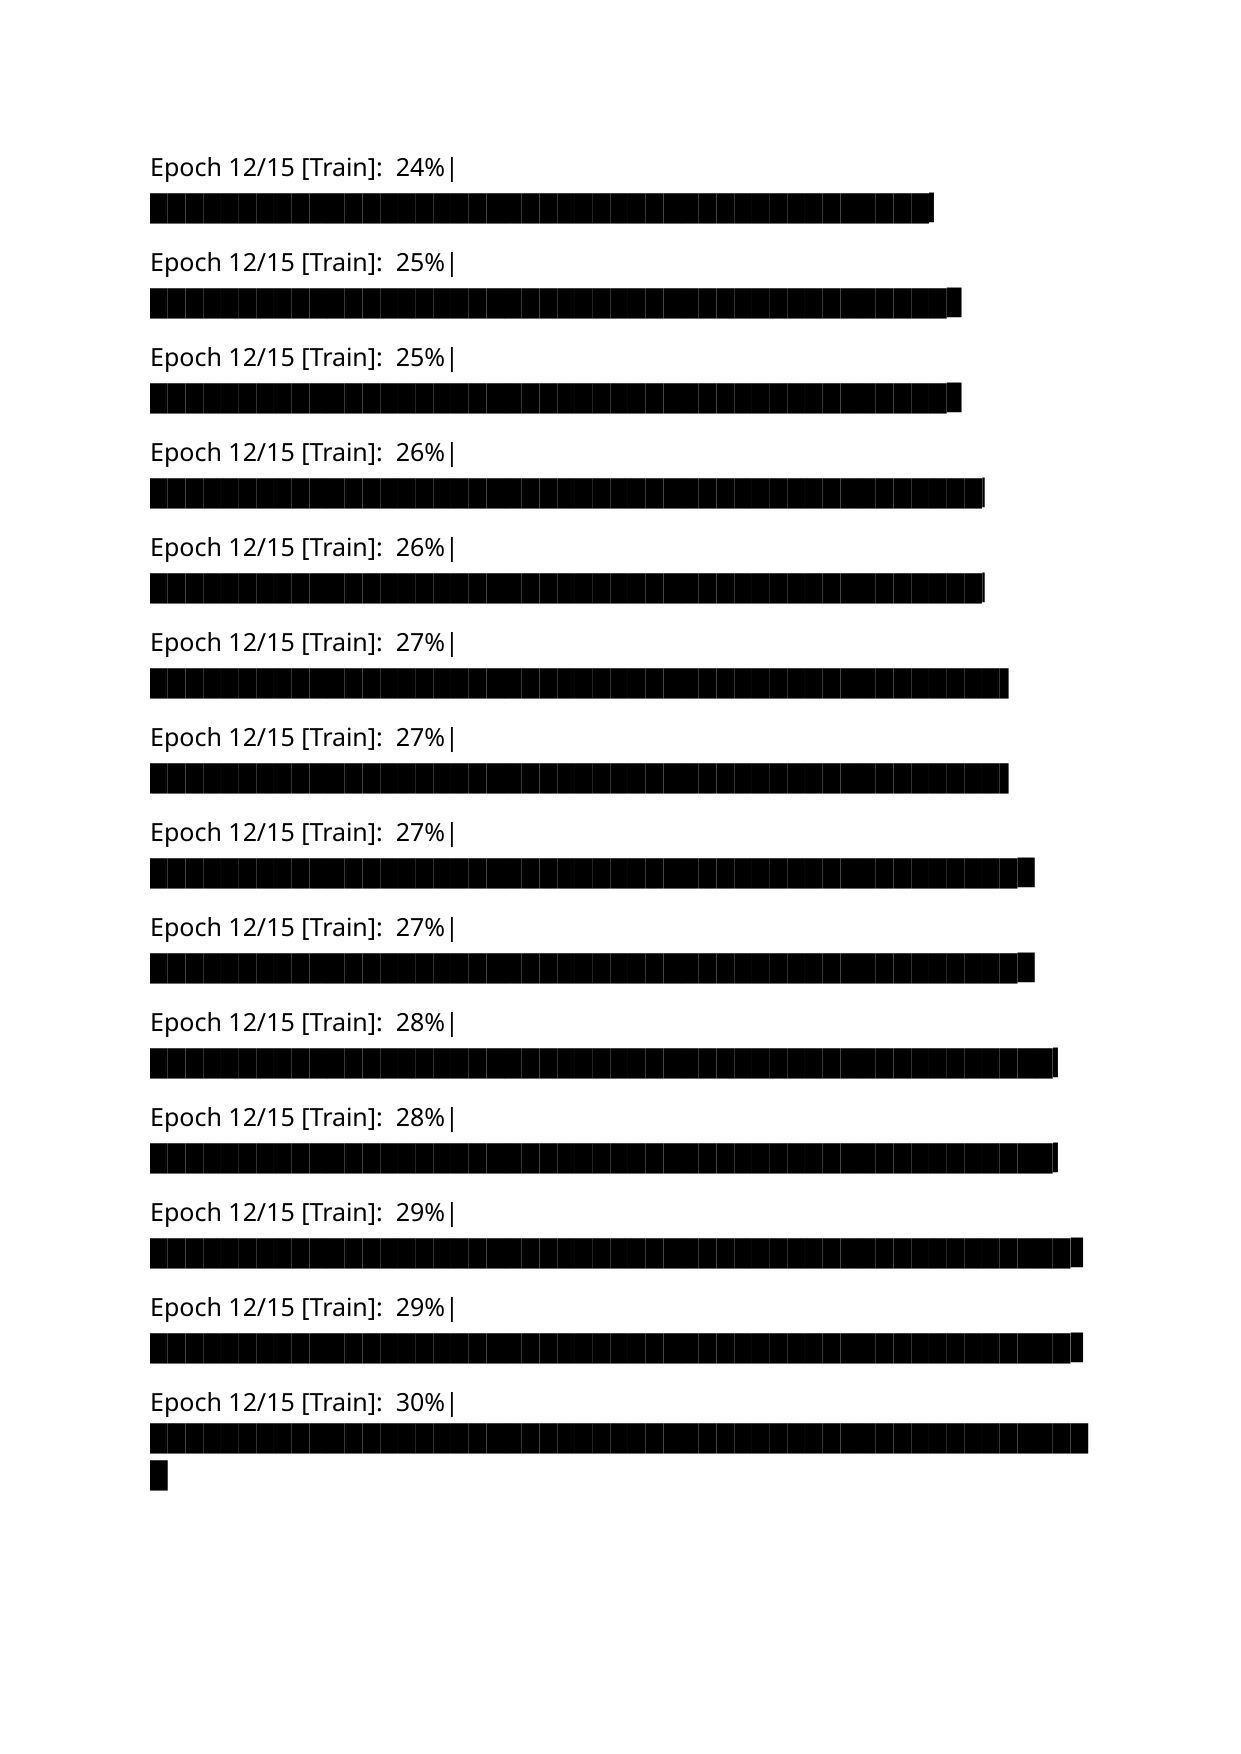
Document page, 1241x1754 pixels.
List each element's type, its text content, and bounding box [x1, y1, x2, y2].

text Epoch 12/15 [Train]: 27%|█████████████████████████████████████████████████▉ [150, 815, 1090, 888]
text Epoch 12/15 [Train]: 30%|██████████████████████████████████████████████████████ [150, 1385, 1090, 1491]
text Epoch 12/15 [Train]: 25%|█████████████████████████████████████████████▊ [150, 245, 1090, 318]
text Epoch 12/15 [Train]: 29%|████████████████████████████████████████████████████▋ [150, 1195, 1090, 1268]
text Epoch 12/15 [Train]: 27%|█████████████████████████████████████████████████▉ [150, 910, 1090, 983]
text Epoch 12/15 [Train]: 24%|████████████████████████████████████████████▎ [150, 150, 1090, 223]
text Epoch 12/15 [Train]: 25%|█████████████████████████████████████████████▊ [150, 340, 1090, 413]
text Epoch 12/15 [Train]: 29%|████████████████████████████████████████████████████▋ [150, 1290, 1090, 1363]
text Epoch 12/15 [Train]: 26%|███████████████████████████████████████████████▏ [150, 530, 1090, 603]
text Epoch 12/15 [Train]: 27%|████████████████████████████████████████████████▌ [150, 720, 1090, 793]
text Epoch 12/15 [Train]: 26%|███████████████████████████████████████████████▏ [150, 435, 1090, 508]
text Epoch 12/15 [Train]: 28%|███████████████████████████████████████████████████▎ [150, 1100, 1090, 1173]
text Epoch 12/15 [Train]: 28%|███████████████████████████████████████████████████▎ [150, 1005, 1090, 1078]
text Epoch 12/15 [Train]: 27%|████████████████████████████████████████████████▌ [150, 625, 1090, 698]
